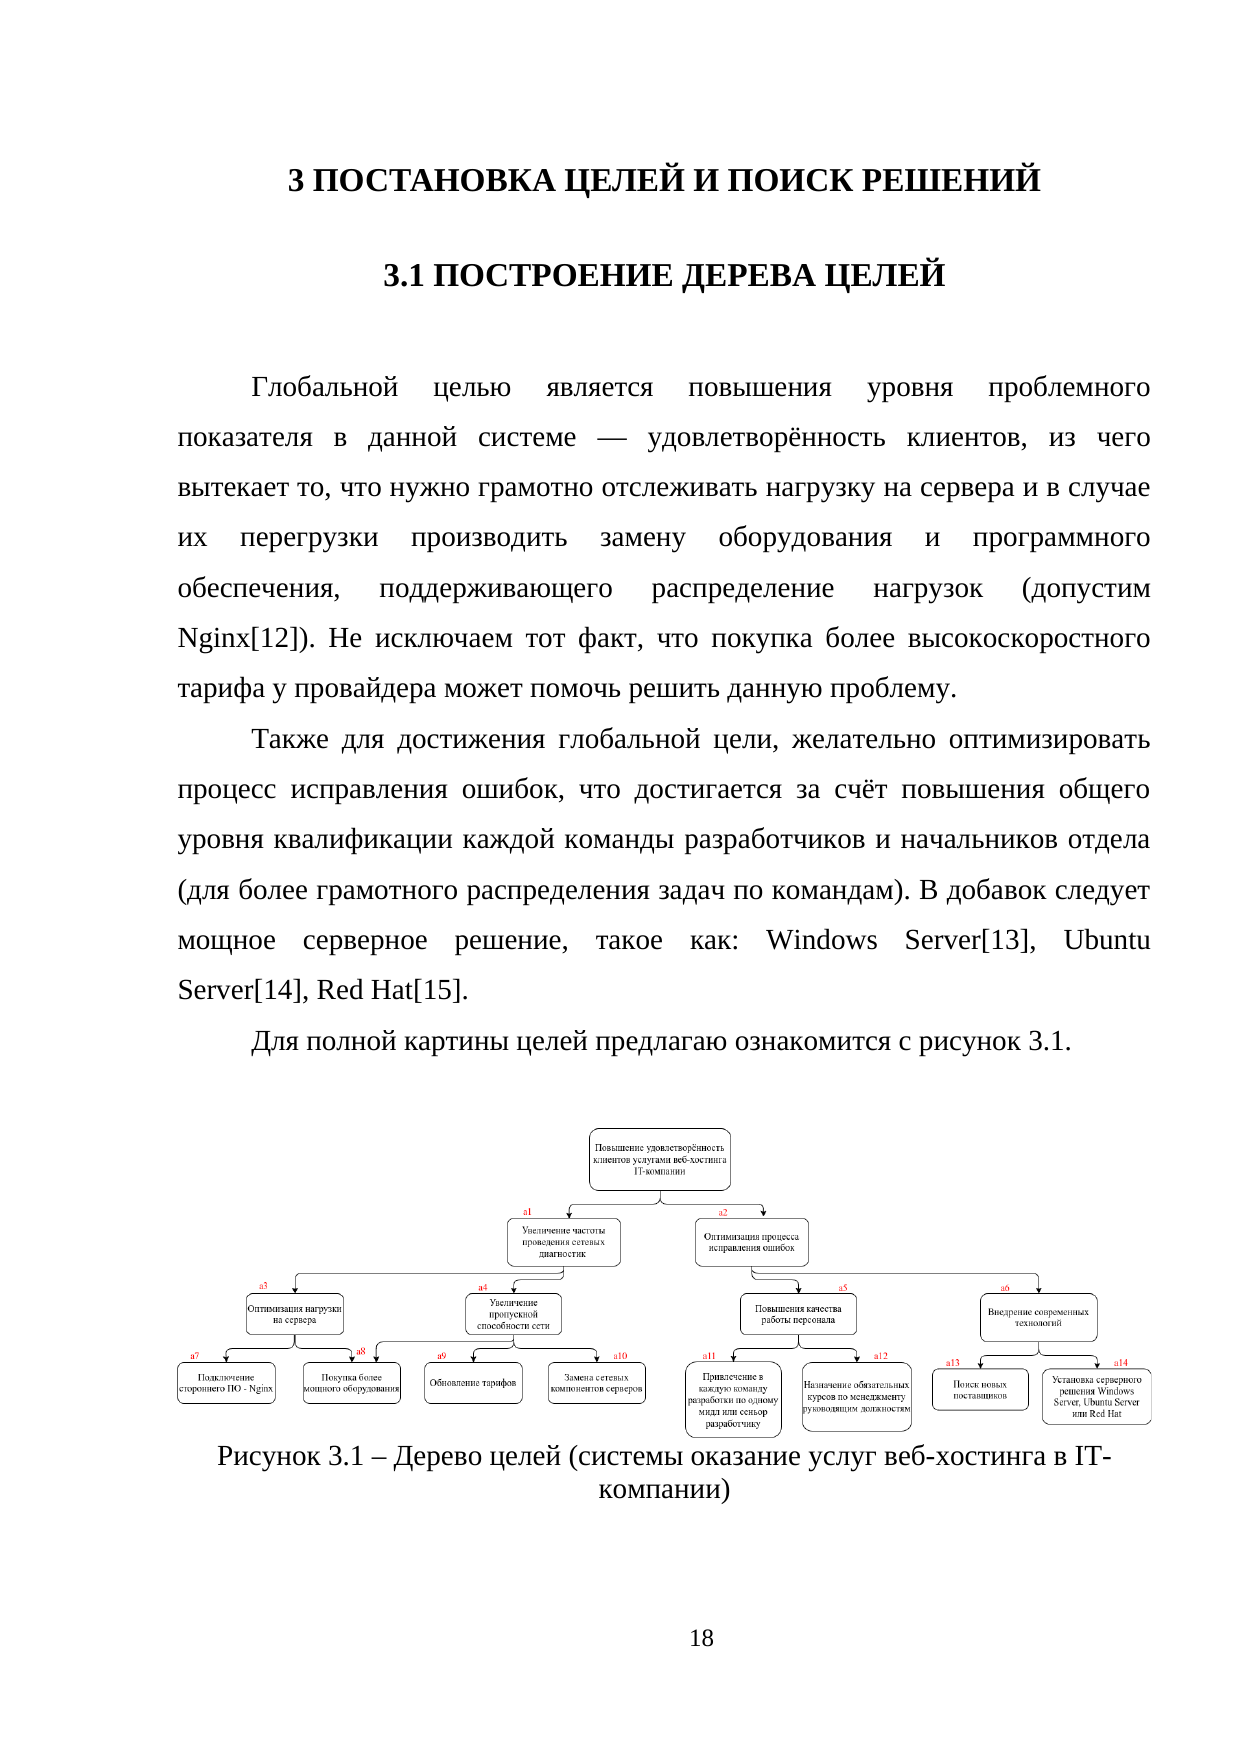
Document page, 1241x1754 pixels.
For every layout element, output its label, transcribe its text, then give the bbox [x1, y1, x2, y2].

subtitle 3 ПОСТАНОВКА ЦЕЛЕЙ И ПОИСК РЕШЕНИЙ [177, 161, 1152, 199]
text Рисунок 3.1 – Дерево целей (системы оказание услуг веб-хостинга в IT-компании) [177, 1438, 1152, 1505]
picture [177, 1128, 1152, 1438]
text Для полной картины целей предлагаю ознакомится с рисунок 3.1. [177, 1023, 1152, 1056]
subtitle 3.1 ПОСТРОЕНИЕ ДЕРЕВА ЦЕЛЕЙ [177, 256, 1152, 294]
text Также для достижения глобальной цели, желательно оптимизировать процесс исправления ошибок, что достигается за счёт повышения общего уровня квалификации каждой команды разработчиков и начальников отдела (для более грамотного распределения задач по командам). В добавок следует мощное серверное решение, такое как: Windows Server[13], Ubuntu Server[14], Red Hat[15]. [177, 721, 1152, 1006]
text Глобальной целью является повышения уровня проблемного показателя в данной системе — удовлетворённость клиентов, из чего вытекает то, что нужно грамотно отслеживать нагрузку на сервера и в случае их перегрузки производить замену оборудования и программного обеспечения, поддерживающего распределение нагрузок (допустим Nginx[12]). Не исключаем тот факт, что покупка более высокоскоростного тарифа у провайдера может помочь решить данную проблему. [177, 369, 1152, 704]
